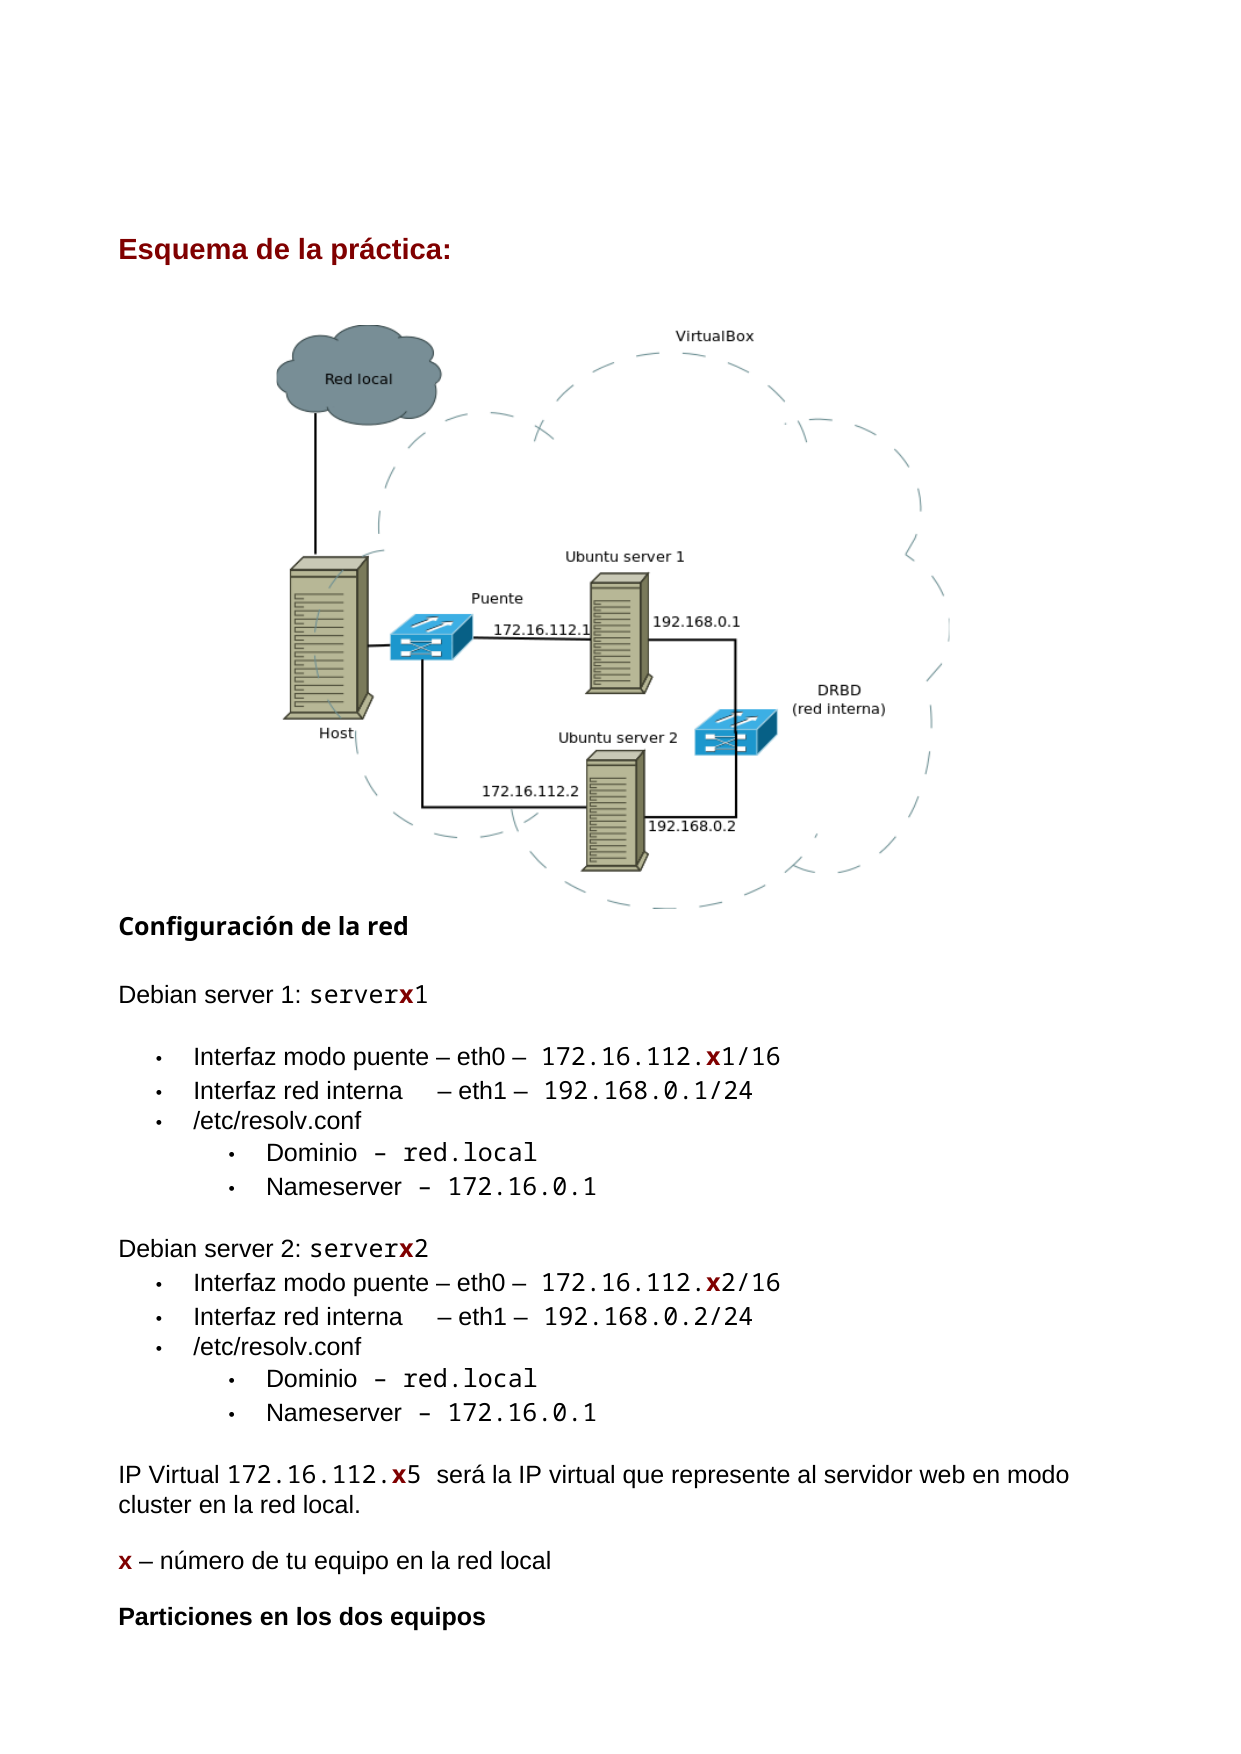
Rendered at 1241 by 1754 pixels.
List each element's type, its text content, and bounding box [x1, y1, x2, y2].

list Interfaz red interna – eth1 – 192.168.0.2/24 [156, 1299, 1108, 1333]
text Debian server 2: serverx2 [118, 1231, 1108, 1265]
list /etc/resolv.conf [156, 1333, 1108, 1361]
text x – número de tu equipo en la red local [118, 1547, 1108, 1575]
list /etc/resolv.conf [156, 1107, 1108, 1135]
list Dominio – red.local [228, 1361, 1108, 1395]
list Interfaz red interna – eth1 – 192.168.0.1/24 [156, 1073, 1108, 1107]
text IP Virtual 172.16.112.x5 será la IP virtual que represente al servidor web en modo cluster en la red local. [118, 1457, 1108, 1519]
text Debian server 1: serverx1 [118, 977, 1108, 1011]
text Esquema de la práctica: [118, 233, 1108, 265]
picture [276, 325, 950, 909]
text Configuración de la red [118, 352, 1108, 943]
list Nameserver – 172.16.0.1 [228, 1169, 1108, 1203]
list Nameserver – 172.16.0.1 [228, 1395, 1108, 1429]
text Particiones en los dos equipos [118, 1603, 1108, 1631]
list Interfaz modo puente – eth0 – 172.16.112.x1/16 [156, 1039, 1108, 1073]
list Interfaz modo puente – eth0 – 172.16.112.x2/16 [156, 1265, 1108, 1299]
list Dominio – red.local [228, 1135, 1108, 1169]
